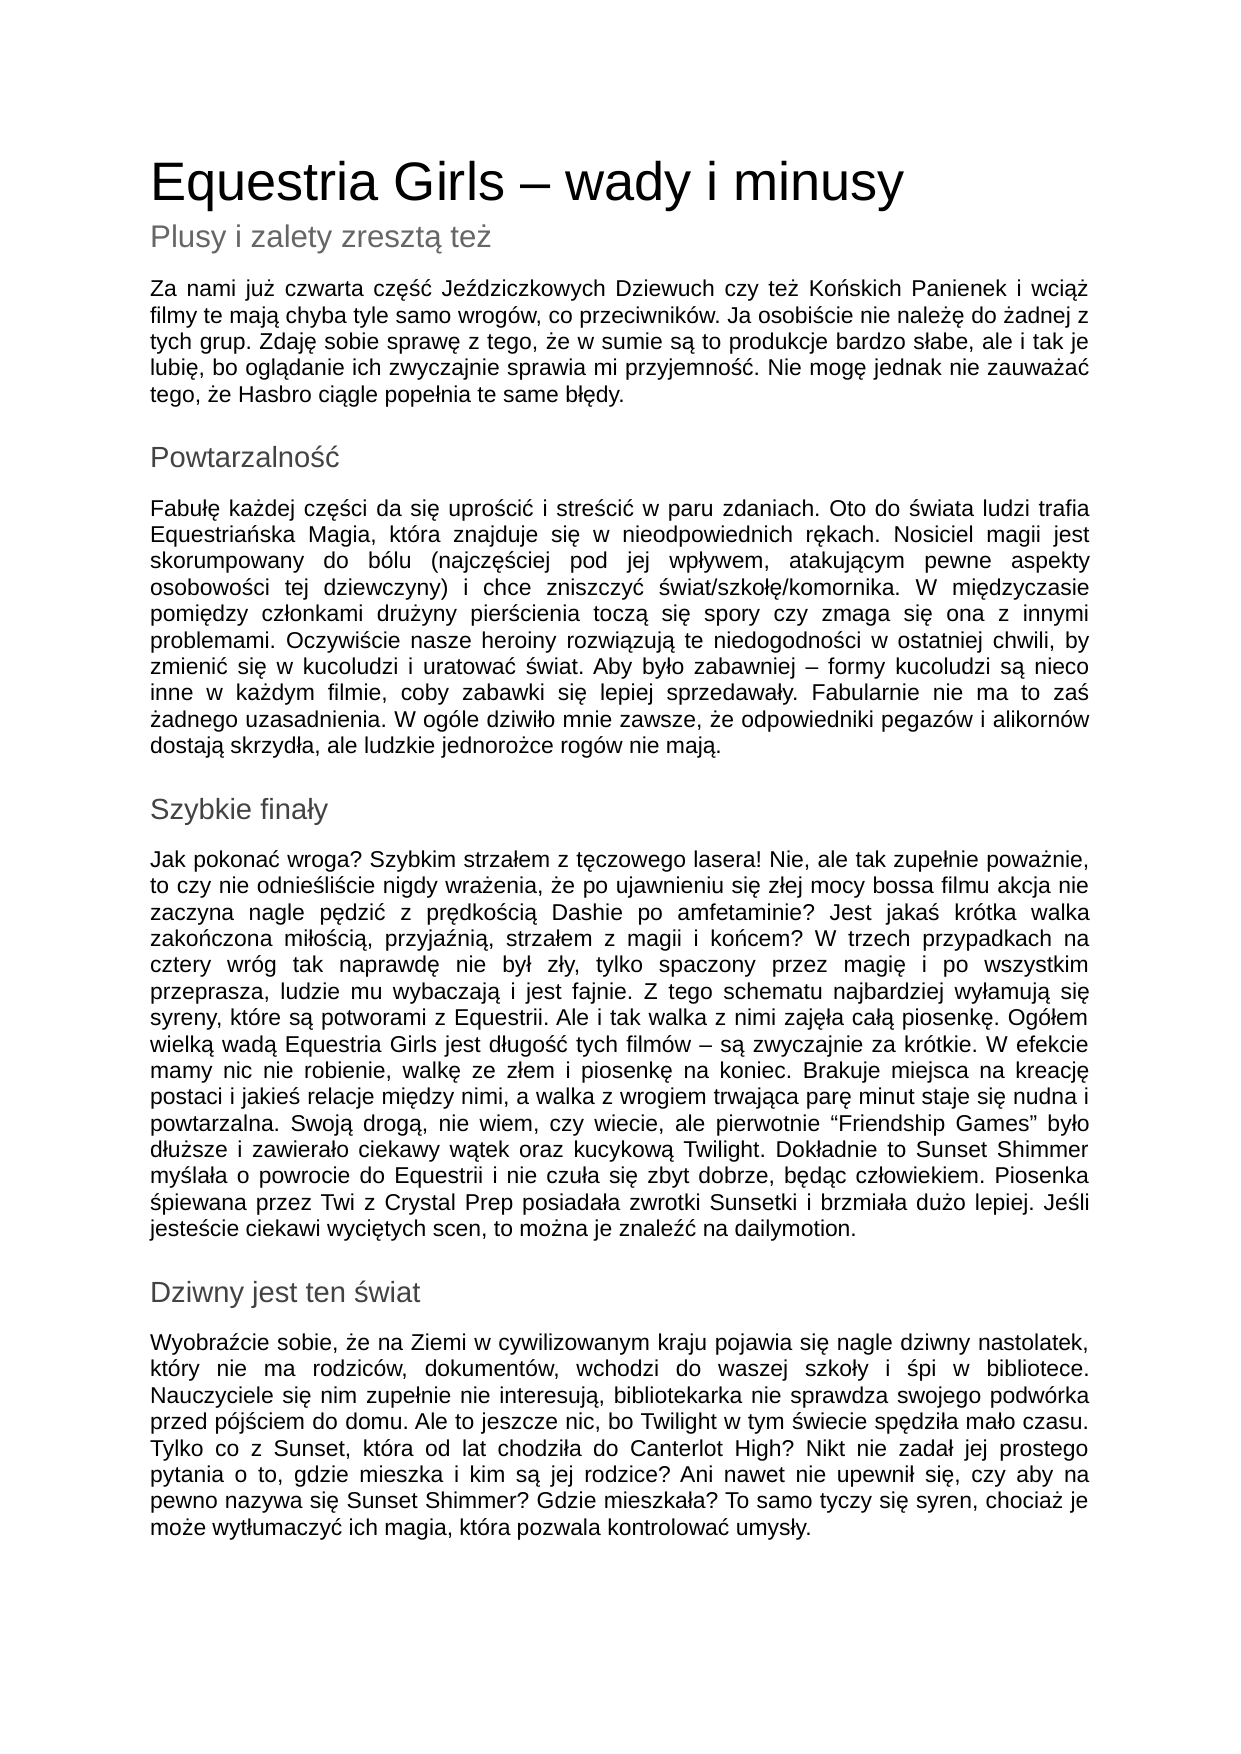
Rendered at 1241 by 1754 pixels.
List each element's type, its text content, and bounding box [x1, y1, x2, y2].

text Za nami już czwarta część Jeździczkowych Dziewuch czy też Końskich Panienek i wciąż filmy te mają chyba tyle samo wrogów, co przeciwników. Ja osobiście nie należę do żadnej z tych grup. Zdaję sobie sprawę z tego, że w sumie są to produkcje bardzo słabe, ale i tak je lubię, bo oglądanie ich zwyczajnie sprawia mi przyjemność. Nie mogę jednak nie zauważać tego, że Hasbro ciągle popełnia te same błędy. [150, 275, 1090, 407]
text Fabułę każdej części da się uprościć i streścić w paru zdaniach. Oto do świata ludzi trafia Equestriańska Magia, która znajduje się w nieodpowiednich rękach. Nosiciel magii jest skorumpowany do bólu (najczęściej pod jej wpływem, atakującym pewne aspekty osobowości tej dziewczyny) i chce zniszczyć świat/szkołę/komornika. W międzyczasie pomiędzy członkami drużyny pierścienia toczą się spory czy zmaga się ona z innymi problemami. Oczywiście nasze heroiny rozwiązują te niedogodności w ostatniej chwili, by zmienić się w kucoludzi i uratować świat. Aby było zabawniej – formy kucoludzi są nieco inne w każdym filmie, coby zabawki się lepiej sprzedawały. Fabularnie nie ma to zaś żadnego uzasadnienia. W ogóle dziwiło mnie zawsze, że odpowiedniki pegazów i alikornów dostają skrzydła, ale ludzkie jednorożce rogów nie mają. [150, 495, 1090, 758]
subtitle Dziwny jest ten świat [150, 1275, 1090, 1308]
subtitle Szybkie finały [150, 792, 1090, 825]
text Jak pokonać wroga? Szybkim strzałem z tęczowego lasera! Nie, ale tak zupełnie poważnie, to czy nie odnieśliście nigdy wrażenia, że po ujawnieniu się złej mocy bossa filmu akcja nie zaczyna nagle pędzić z prędkością Dashie po amfetaminie? Jest jakaś krótka walka zakończona miłością, przyjaźnią, strzałem z magii i końcem? W trzech przypadkach na cztery wróg tak naprawdę nie był zły, tylko spaczony przez magię i po wszystkim przeprasza, ludzie mu wybaczają i jest fajnie. Z tego schematu najbardziej wyłamują się syreny, które są potworami z Equestrii. Ale i tak walka z nimi zajęła całą piosenkę. Ogółem wielką wadą Equestria Girls jest długość tych filmów – są zwyczajnie za krótkie. W efekcie mamy nic nie robienie, walkę ze złem i piosenkę na koniec. Brakuje miejsca na kreację postaci i jakieś relacje między nimi, a walka z wrogiem trwająca parę minut staje się nudna i powtarzalna. Swoją drogą, nie wiem, czy wiecie, ale pierwotnie “Friendship Games” było dłuższe i zawierało ciekawy wątek oraz kucykową Twilight. Dokładnie to Sunset Shimmer myślała o powrocie do Equestrii i nie czuła się zbyt dobrze, będąc człowiekiem. Piosenka śpiewana przez Twi z Crystal Prep posiadała zwrotki Sunsetki i brzmiała dużo lepiej. Jeśli jesteście ciekawi wyciętych scen, to można je znaleźć na dailymotion. [150, 846, 1090, 1241]
subtitle Plusy i zalety zresztą też [150, 218, 1090, 254]
subtitle Powtarzalność [150, 440, 1090, 474]
text Wyobraźcie sobie, że na Ziemi w cywilizowanym kraju pojawia się nagle dziwny nastolatek, który nie ma rodziców, dokumentów, wchodzi do waszej szkoły i śpi w bibliotece. Nauczyciele się nim zupełnie nie interesują, bibliotekarka nie sprawdza swojego podwórka przed pójściem do domu. Ale to jeszcze nic, bo Twilight w tym świecie spędziła mało czasu. Tylko co z Sunset, która od lat chodziła do Canterlot High? Nikt nie zadał jej prostego pytania o to, gdzie mieszka i kim są jej rodzice? Ani nawet nie upewnił się, czy aby na pewno nazywa się Sunset Shimmer? Gdzie mieszkała? To samo tyczy się syren, chociaż je może wytłumaczyć ich magia, która pozwala kontrolować umysły. [150, 1329, 1090, 1540]
title Equestria Girls – wady i minusy [150, 150, 1090, 212]
